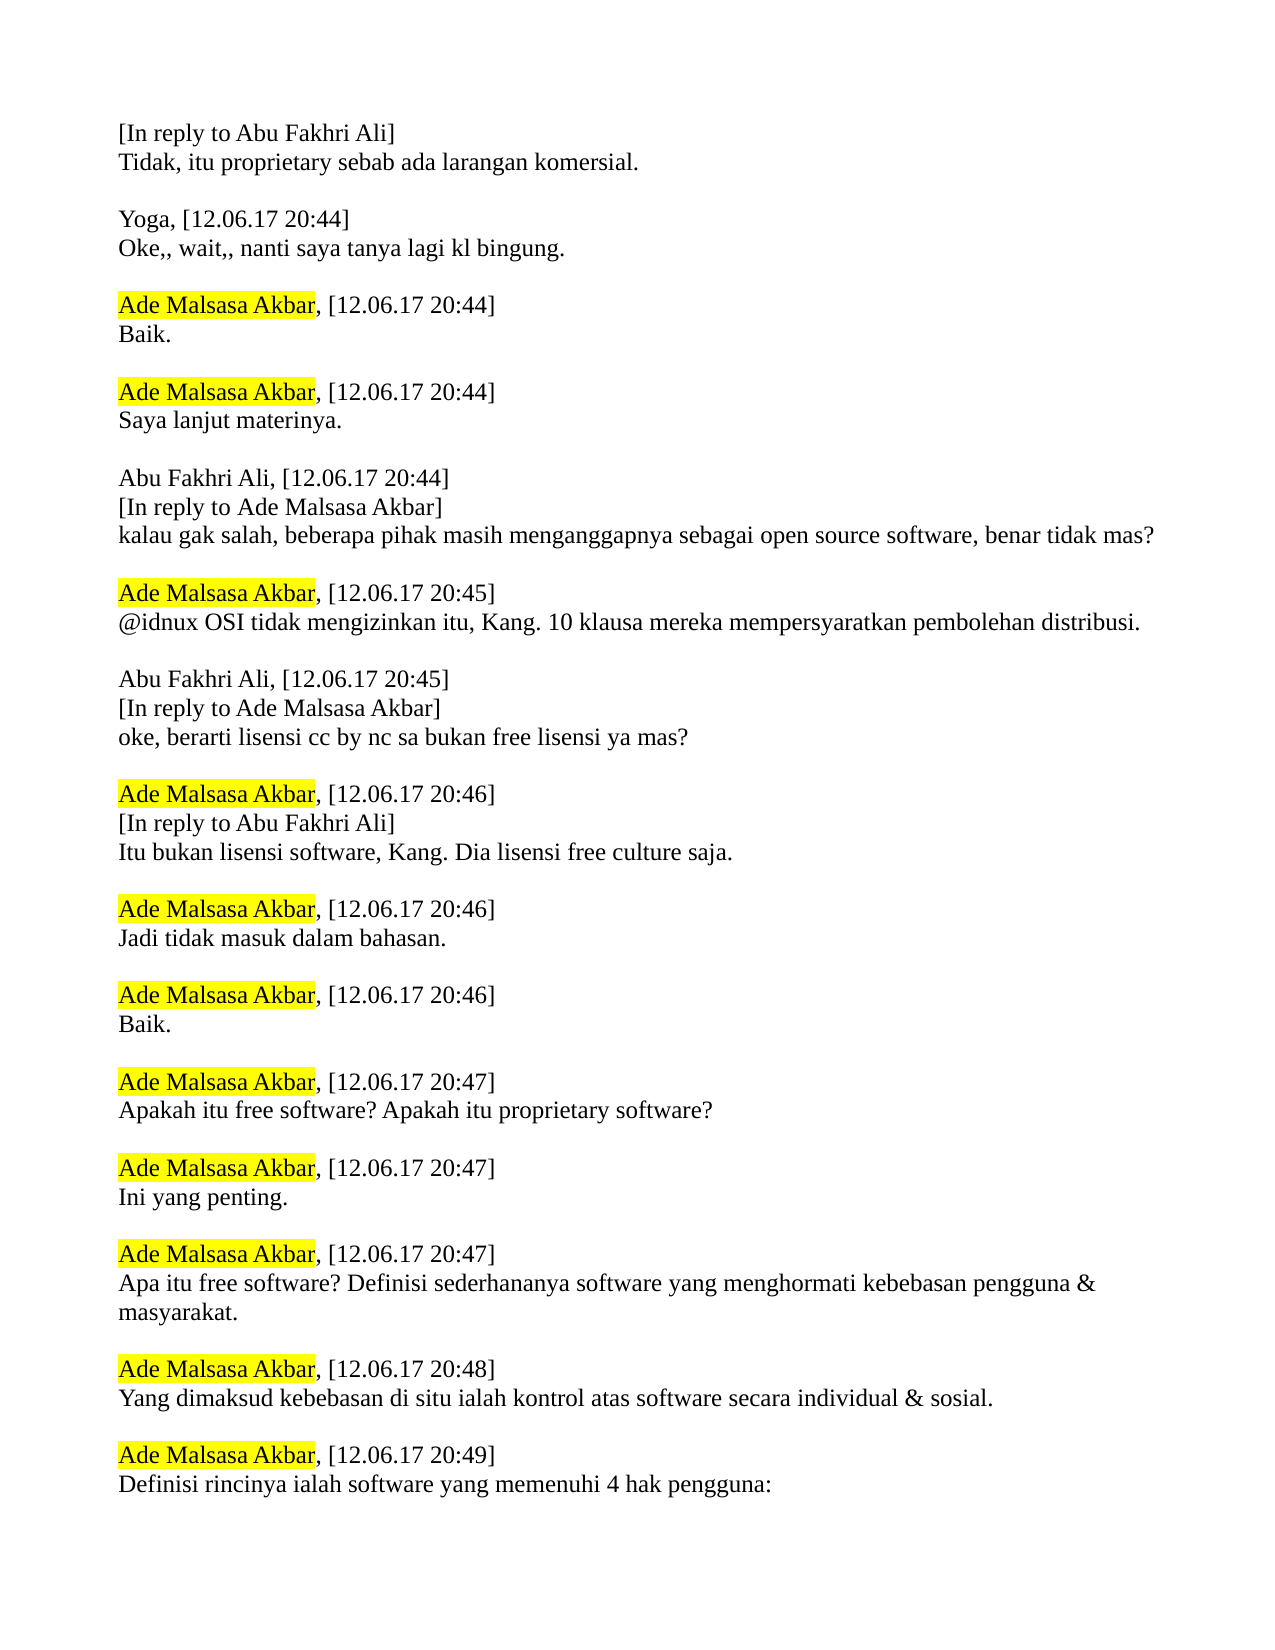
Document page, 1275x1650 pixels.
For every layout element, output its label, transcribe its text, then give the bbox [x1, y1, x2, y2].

text Ade Malsasa Akbar, [12.06.17 20:44] [118, 377, 1157, 406]
text Ade Malsasa Akbar, [12.06.17 20:46] [118, 779, 1157, 808]
text Ade Malsasa Akbar, [12.06.17 20:47] [118, 1067, 1157, 1096]
text Oke,, wait,, nanti saya tanya lagi kl bingung. [118, 233, 1157, 262]
text Apakah itu free software? Apakah itu proprietary software? [118, 1096, 1157, 1124]
text Ade Malsasa Akbar, [12.06.17 20:47] [118, 1239, 1157, 1268]
text Apa itu free software? Definisi sederhananya software yang menghormati kebebasan pengguna & masyarakat. [118, 1268, 1157, 1326]
text @idnux OSI tidak mengizinkan itu, Kang. 10 klausa mereka mempersyaratkan pembolehan distribusi. [118, 607, 1157, 636]
text Definisi rincinya ialah software yang memenuhi 4 hak pengguna: [118, 1469, 1157, 1498]
text Ade Malsasa Akbar, [12.06.17 20:49] [118, 1441, 1157, 1469]
text Abu Fakhri Ali, [12.06.17 20:45] [118, 664, 1157, 693]
text Yang dimaksud kebebasan di situ ialah kontrol atas software secara individual & sosial. [118, 1383, 1157, 1412]
text Jadi tidak masuk dalam bahasan. [118, 923, 1157, 952]
text Ade Malsasa Akbar, [12.06.17 20:46] [118, 894, 1157, 923]
text Ade Malsasa Akbar, [12.06.17 20:46] [118, 981, 1157, 1009]
text [In reply to Ade Malsasa Akbar] [118, 492, 1157, 521]
text Itu bukan lisensi software, Kang. Dia lisensi free culture saja. [118, 837, 1157, 866]
text [In reply to Abu Fakhri Ali] [118, 118, 1157, 147]
text Tidak, itu proprietary sebab ada larangan komersial. [118, 147, 1157, 176]
text [In reply to Ade Malsasa Akbar] [118, 693, 1157, 722]
text Ini yang penting. [118, 1182, 1157, 1211]
text oke, berarti lisensi cc by nc sa bukan free lisensi ya mas? [118, 722, 1157, 751]
text kalau gak salah, beberapa pihak masih menganggapnya sebagai open source software, benar tidak mas? [118, 521, 1157, 549]
text Saya lanjut materinya. [118, 406, 1157, 434]
text [In reply to Abu Fakhri Ali] [118, 808, 1157, 837]
text Ade Malsasa Akbar, [12.06.17 20:47] [118, 1153, 1157, 1182]
text Baik. [118, 319, 1157, 348]
text Ade Malsasa Akbar, [12.06.17 20:44] [118, 291, 1157, 319]
text Ade Malsasa Akbar, [12.06.17 20:45] [118, 578, 1157, 607]
text Ade Malsasa Akbar, [12.06.17 20:48] [118, 1354, 1157, 1383]
text Yoga, [12.06.17 20:44] [118, 204, 1157, 233]
text Baik. [118, 1009, 1157, 1038]
text Abu Fakhri Ali, [12.06.17 20:44] [118, 463, 1157, 492]
